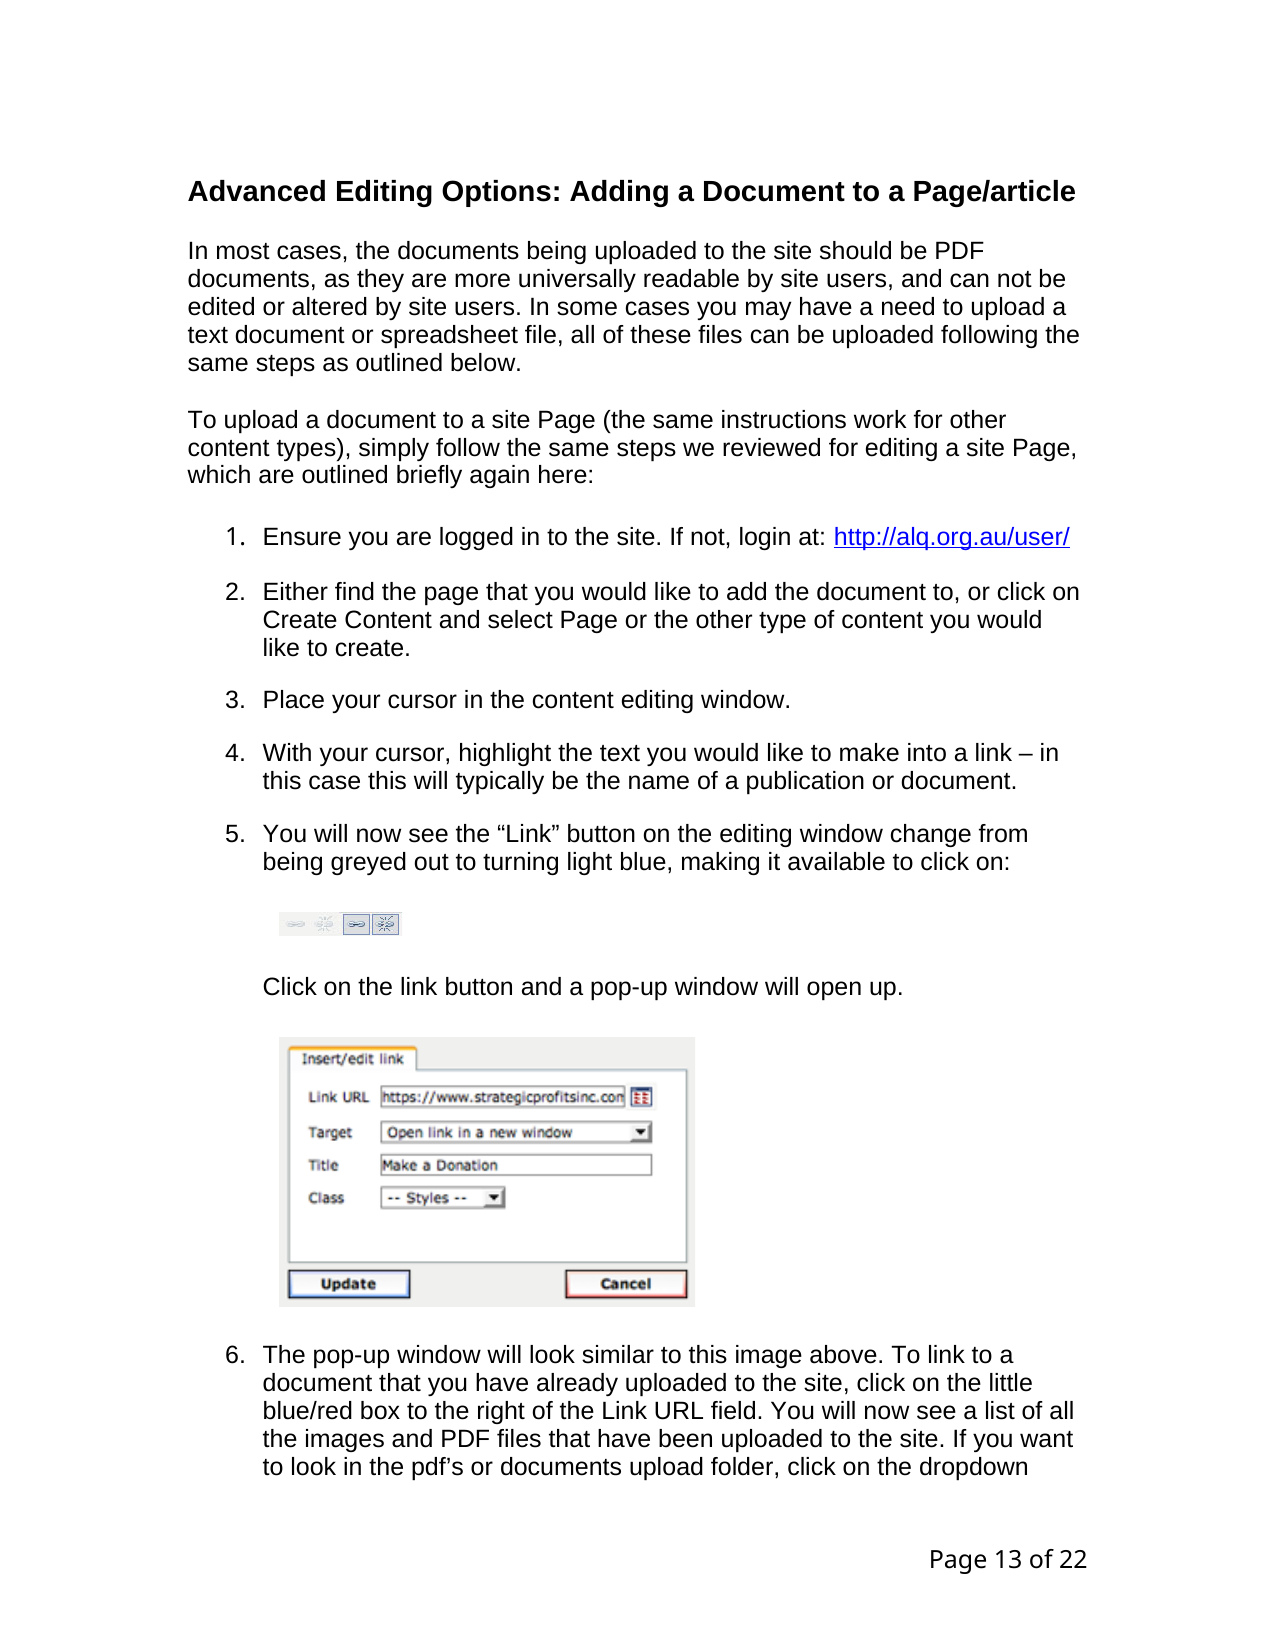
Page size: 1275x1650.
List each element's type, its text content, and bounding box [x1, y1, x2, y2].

picture [279, 1037, 696, 1307]
subtitle Advanced Editing Options: Adding a Document to a Page/article [187, 175, 1087, 208]
list Place your cursor in the content editing window. [225, 686, 1087, 714]
text In most cases, the documents being uploaded to the site should be PDF documents, as they are more universally readable by site users, and can not be edited or altered by site users. In some cases you may have a need to upload a text document or spreadsheet file, all of these files can be uploaded following the same steps as outlined below. [187, 237, 1087, 376]
picture [279, 912, 403, 936]
list Ensure you are logged in to the site. If not, login at: http://alq.org.au/user/ [225, 518, 1087, 552]
list Either find the page that you would like to add the document to, or click on Create Content and select Page or the other type of content you would like to create. [225, 577, 1087, 661]
list The pop-up window will look similar to this image above. To link to a document that you have already uploaded to the site, click on the little blue/red box to the right of the Link URL field. You will now see a list of all the images and PDF files that have been uploaded to the site. If you want to look in the pdf’s or documents upload folder, click on the dropdown [225, 1341, 1087, 1481]
list With your cursor, highlight the text you would like to make into a link – in this case this will typically be the name of a publication or document. [225, 739, 1087, 795]
list You will now see the “Link” button on the editing window change from being greyed out to turning light blue, making it available to click on: Click on the link button and a pop-up window will open up. [225, 820, 1087, 1316]
text To upload a document to a site Page (the same instructions work for other content types), simply follow the same steps we reviewed for editing a site Page, which are outlined briefly again here: [187, 406, 1087, 489]
